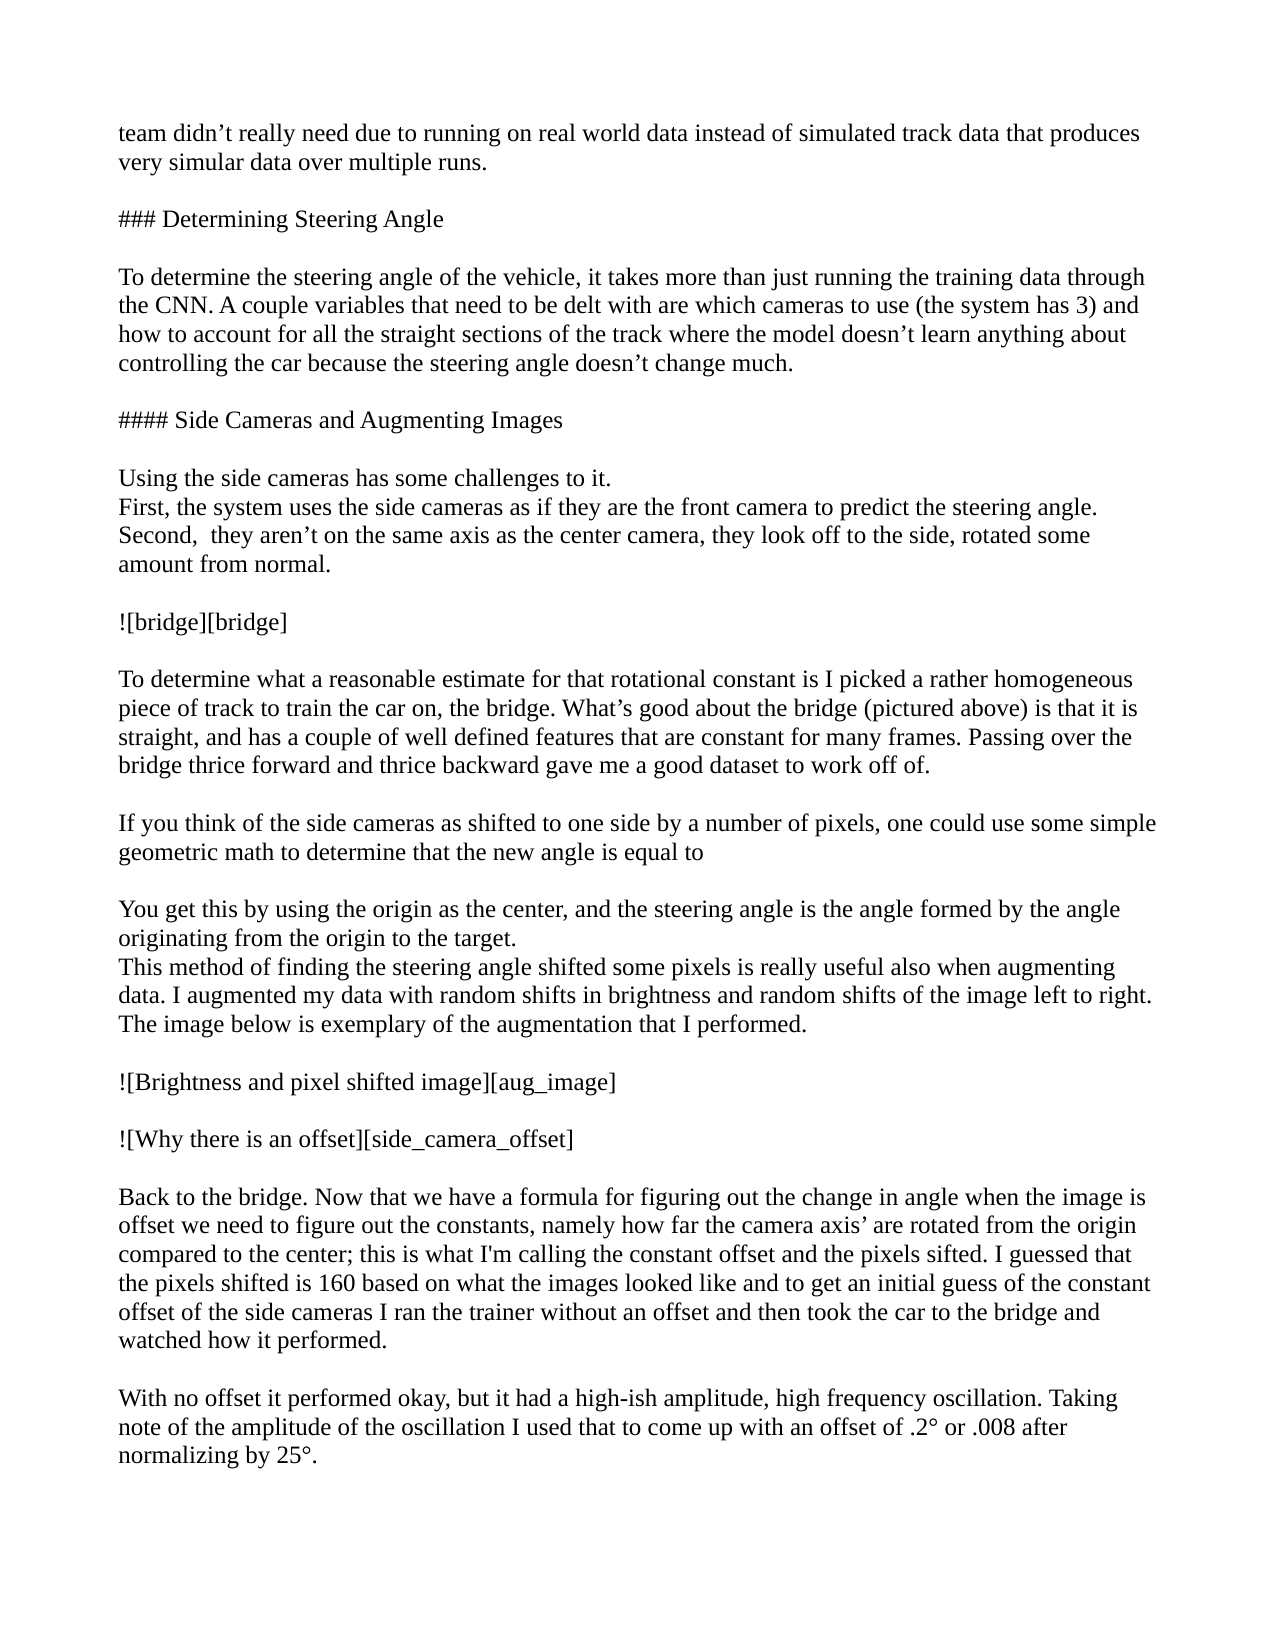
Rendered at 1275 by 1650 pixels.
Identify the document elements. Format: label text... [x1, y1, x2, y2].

text #### Side Cameras and Augmenting Images [118, 406, 1157, 434]
text With no offset it performed okay, but it had a high-ish amplitude, high frequency oscillation. Taking note of the amplitude of the oscillation I used that to come up with an offset of .2° or .008 after normalizing by 25°. [118, 1383, 1157, 1469]
text First, the system uses the side cameras as if they are the front camera to predict the steering angle. [118, 492, 1157, 521]
text team didn’t really need due to running on real world data instead of simulated track data that produces very simular data over multiple runs. [118, 118, 1157, 176]
text Second, they aren’t on the same axis as the center camera, they look off to the side, rotated some amount from normal. [118, 521, 1157, 578]
text To determine what a reasonable estimate for that rotational constant is I picked a rather homogeneous piece of track to train the car on, the bridge. What’s good about the bridge (pictured above) is that it is straight, and has a couple of well defined features that are constant for many frames. Passing over the bridge thrice forward and thrice backward gave me a good dataset to work off of. [118, 664, 1157, 779]
text To determine the steering angle of the vehicle, it takes more than just running the training data through the CNN. A couple variables that need to be delt with are which cameras to use (the system has 3) and how to account for all the straight sections of the track where the model doesn’t learn anything about controlling the car because the steering angle doesn’t change much. [118, 262, 1157, 377]
text ![Why there is an offset][side_camera_offset] [118, 1124, 1157, 1153]
text ### Determining Steering Angle [118, 204, 1157, 233]
text ![Brightness and pixel shifted image][aug_image] [118, 1067, 1157, 1096]
text If you think of the side cameras as shifted to one side by a number of pixels, one could use some simple geometric math to determine that the new angle is equal to [118, 808, 1157, 866]
text Using the side cameras has some challenges to it. [118, 463, 1157, 492]
text ![bridge][bridge] [118, 607, 1157, 636]
text Back to the bridge. Now that we have a formula for figuring out the change in angle when the image is offset we need to figure out the constants, namely how far the camera axis’ are rotated from the origin compared to the center; this is what I'm calling the constant offset and the pixels sifted. I guessed that the pixels shifted is 160 based on what the images looked like and to get an initial guess of the constant offset of the side cameras I ran the trainer without an offset and then took the car to the bridge and watched how it performed. [118, 1182, 1157, 1354]
text You get this by using the origin as the center, and the steering angle is the angle formed by the angle originating from the origin to the target. [118, 894, 1157, 952]
text This method of finding the steering angle shifted some pixels is really useful also when augmenting data. I augmented my data with random shifts in brightness and random shifts of the image left to right. The image below is exemplary of the augmentation that I performed. [118, 952, 1157, 1038]
